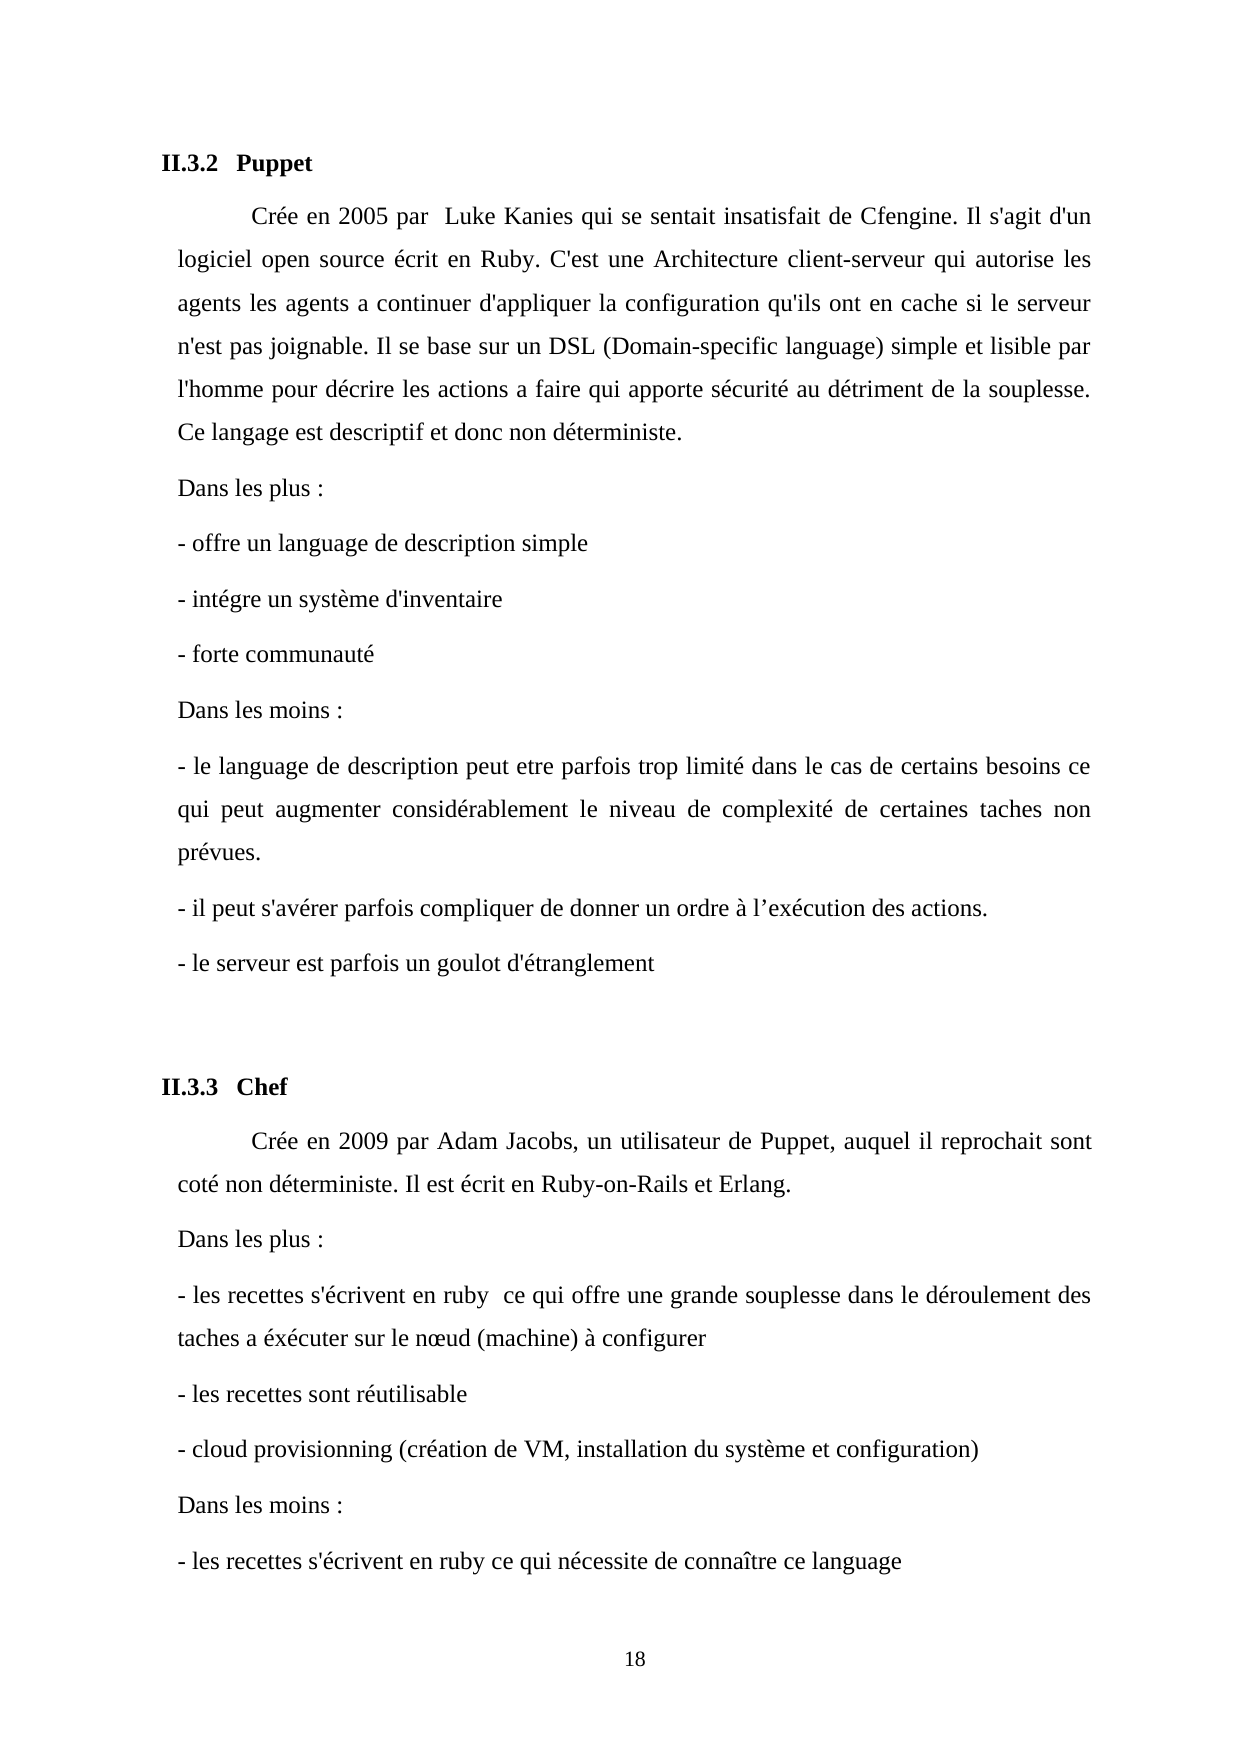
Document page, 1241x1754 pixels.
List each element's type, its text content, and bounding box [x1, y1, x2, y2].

text Dans les moins : [177, 1490, 1092, 1519]
text - intégre un système d'inventaire [177, 584, 1092, 613]
text - le serveur est parfois un goulot d'étranglement [177, 948, 1092, 977]
text - il peut s'avérer parfois compliquer de donner un ordre à l’exécution des actions. [177, 893, 1092, 921]
text - les recettes sont réutilisable [177, 1379, 1092, 1408]
text Dans les moins : [177, 695, 1092, 724]
text - forte communauté [177, 639, 1092, 668]
subtitle Chef [161, 1072, 1092, 1101]
text - offre un language de description simple [177, 528, 1092, 557]
text Crée en 2005 par Luke Kanies qui se sentait insatisfait de Cfengine. Il s'agit d'un logiciel open source écrit en Ruby. C'est une Architecture client-serveur qui autorise les agents les agents a continuer d'appliquer la configuration qu'ils ont en cache si le serveur n'est pas joignable. Il se base sur un DSL (Domain-specific language) simple et lisible par l'homme pour décrire les actions a faire qui apporte sécurité au détriment de la souplesse. Ce langage est descriptif et donc non déterministe. [177, 201, 1092, 446]
text Crée en 2009 par Adam Jacobs, un utilisateur de Puppet, auquel il reprochait sont coté non déterministe. Il est écrit en Ruby-on-Rails et Erlang. [177, 1126, 1092, 1198]
subtitle Puppet [161, 148, 1092, 176]
text Dans les plus : [177, 473, 1092, 501]
text Dans les plus : [177, 1224, 1092, 1253]
text - les recettes s'écrivent en ruby ce qui offre une grande souplesse dans le déroulement des taches a éxécuter sur le nœud (machine) à configurer [177, 1280, 1092, 1352]
text - les recettes s'écrivent en ruby ce qui nécessite de connaître ce language [177, 1546, 1092, 1574]
text - cloud provisionning (création de VM, installation du système et configuration) [177, 1434, 1092, 1463]
text - le language de description peut etre parfois trop limité dans le cas de certains besoins ce qui peut augmenter considérablement le niveau de complexité de certaines taches non prévues. [177, 751, 1092, 866]
